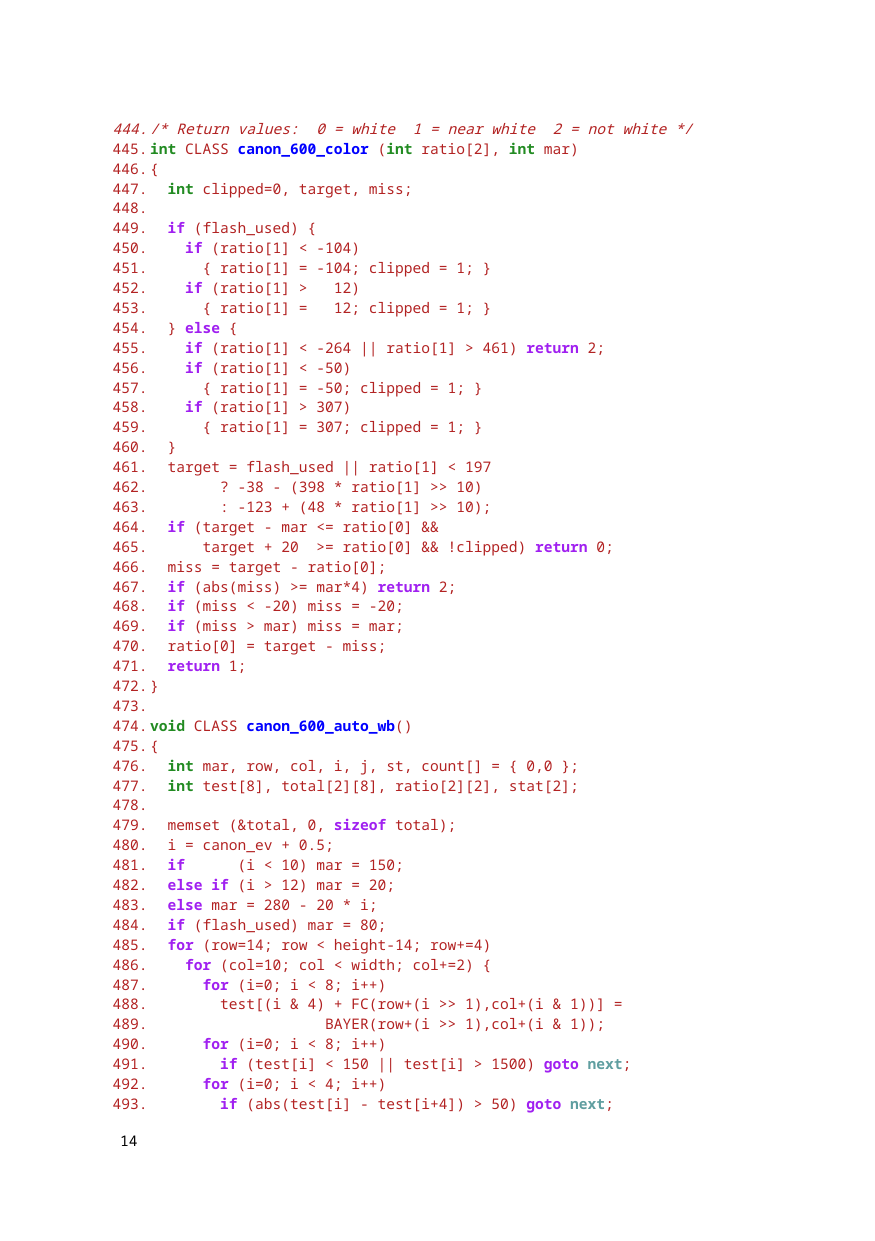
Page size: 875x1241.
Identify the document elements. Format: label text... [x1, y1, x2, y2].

list for (row=14; row < height-14; row+=4) [112, 934, 799, 954]
list target + 20 >= ratio[0] && !clipped) return 0; [112, 537, 799, 556]
list int test[8], total[2][8], ratio[2][2], stat[2]; [112, 775, 799, 795]
list for (i=0; i < 8; i++) [112, 1034, 799, 1054]
list miss = target - ratio[0]; [112, 556, 799, 576]
list if (flash_used) { [112, 218, 799, 238]
list if (ratio[1] < -50) [112, 357, 799, 377]
list { ratio[1] = 12; clipped = 1; } [112, 298, 799, 318]
list ? -38 - (398 * ratio[1] >> 10) [112, 477, 799, 497]
list BAYER(row+(i >> 1),col+(i & 1)); [112, 1014, 799, 1034]
list if (ratio[1] < -104) [112, 238, 799, 258]
list if (miss < -20) miss = -20; [112, 596, 799, 616]
list else if (i > 12) mar = 20; [112, 875, 799, 895]
list } [112, 437, 799, 457]
list if (ratio[1] < -264 || ratio[1] > 461) return 2; [112, 338, 799, 357]
list target = flash_used || ratio[1] < 197 [112, 457, 799, 477]
list { ratio[1] = 307; clipped = 1; } [112, 417, 799, 437]
list } else { [112, 318, 799, 338]
list if (miss > mar) miss = mar; [112, 616, 799, 636]
list { [112, 158, 799, 178]
list } [112, 676, 799, 696]
list { ratio[1] = -104; clipped = 1; } [112, 258, 799, 278]
list for (col=10; col < width; col+=2) { [112, 954, 799, 974]
list test[(i & 4) + FC(row+(i >> 1),col+(i & 1))] = [112, 994, 799, 1014]
list int CLASS canon_600_color (int ratio[2], int mar) [112, 139, 799, 158]
list if (test[i] < 150 || test[i] > 1500) goto next; [112, 1054, 799, 1074]
list if (abs(test[i] - test[i+4]) > 50) goto next; [112, 1094, 799, 1113]
list { [112, 736, 799, 755]
list if (i < 10) mar = 150; [112, 855, 799, 875]
list if (ratio[1] > 307) [112, 397, 799, 417]
list else mar = 280 - 20 * i; [112, 895, 799, 914]
list return 1; [112, 656, 799, 676]
list if (abs(miss) >= mar*4) return 2; [112, 576, 799, 596]
list : -123 + (48 * ratio[1] >> 10); [112, 497, 799, 517]
list int mar, row, col, i, j, st, count[] = { 0,0 }; [112, 755, 799, 775]
list for (i=0; i < 8; i++) [112, 974, 799, 994]
list if (ratio[1] > 12) [112, 278, 799, 298]
list if (target - mar <= ratio[0] && [112, 517, 799, 537]
list int clipped=0, target, miss; [112, 178, 799, 198]
list if (flash_used) mar = 80; [112, 914, 799, 934]
list { ratio[1] = -50; clipped = 1; } [112, 377, 799, 397]
list ratio[0] = target - miss; [112, 636, 799, 656]
list /* Return values: 0 = white 1 = near white 2 = not white */ [112, 119, 799, 139]
list for (i=0; i < 4; i++) [112, 1074, 799, 1094]
list void CLASS canon_600_auto_wb() [112, 716, 799, 736]
list i = canon_ev + 0.5; [112, 835, 799, 855]
list memset (&total, 0, sizeof total); [112, 815, 799, 835]
